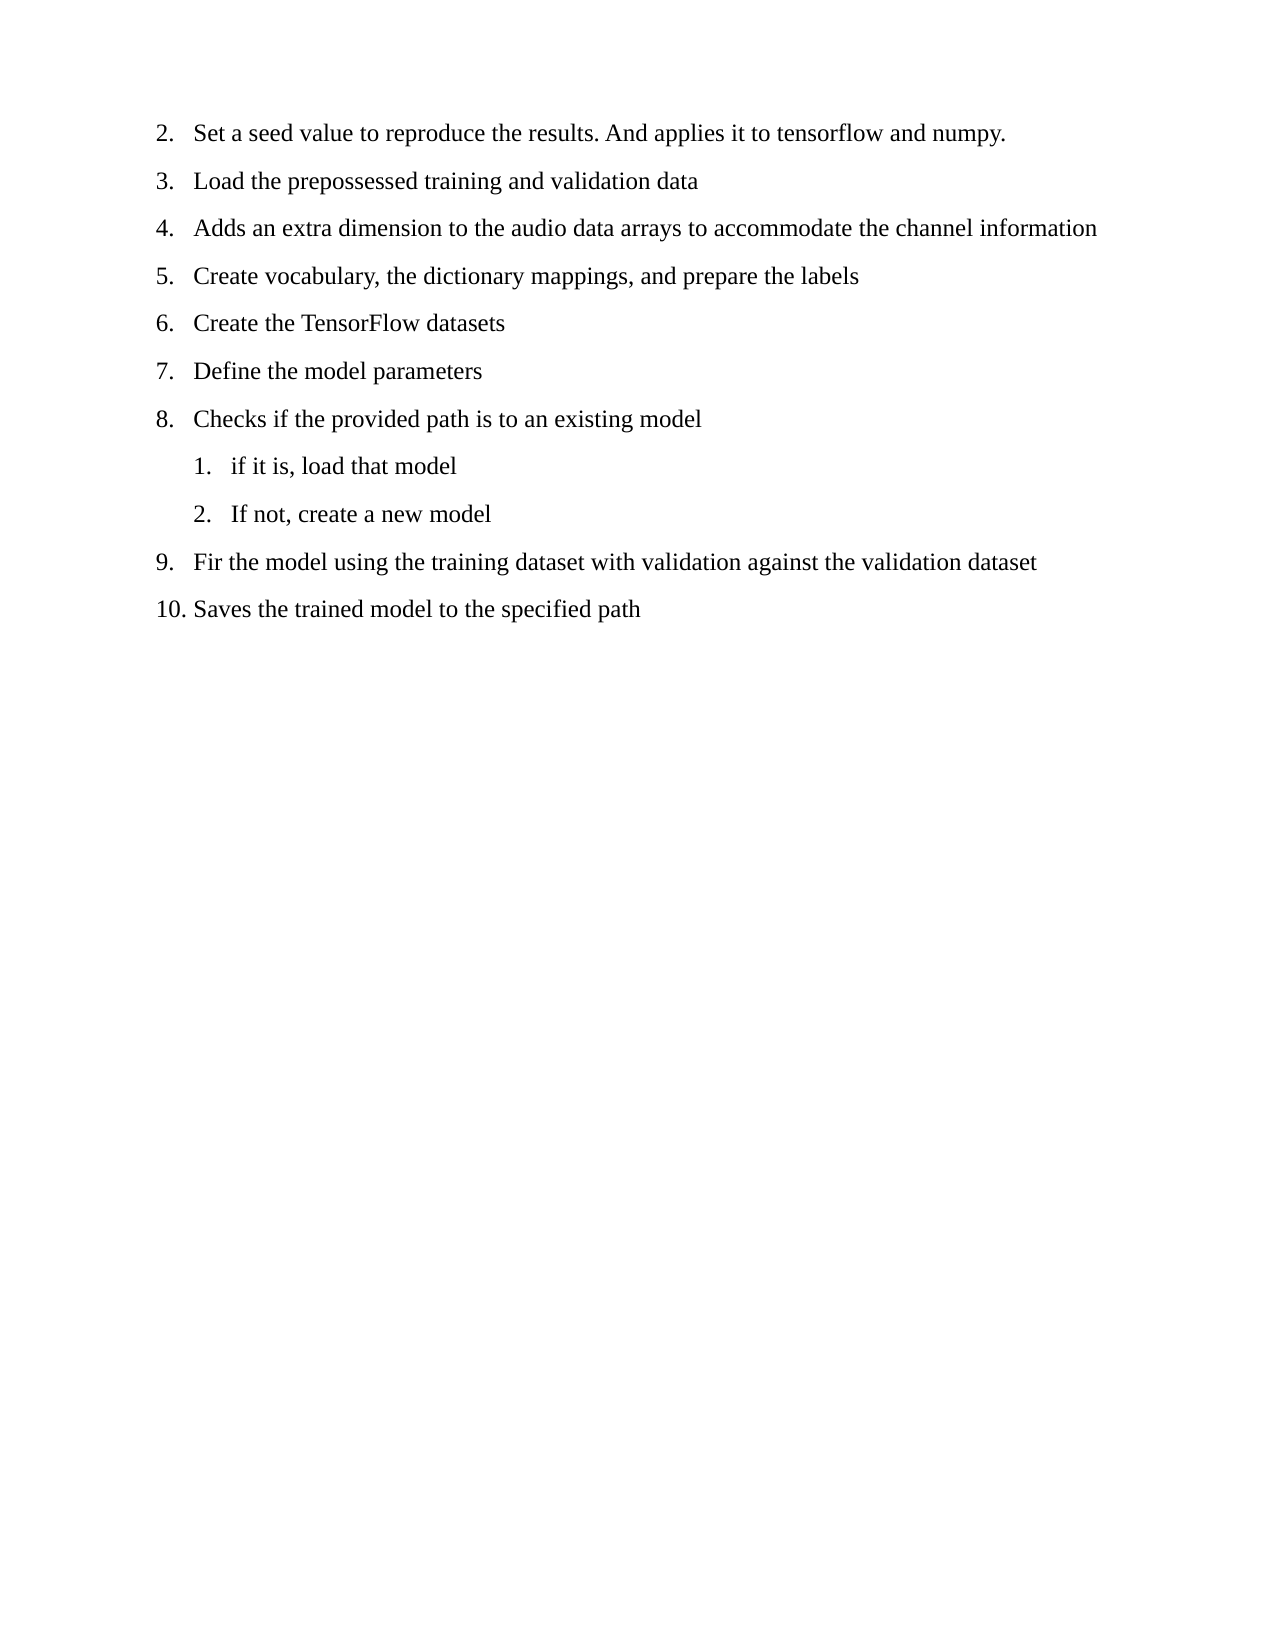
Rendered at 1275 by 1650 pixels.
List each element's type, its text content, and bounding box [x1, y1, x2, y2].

list Saves the trained model to the specified path [156, 594, 1157, 623]
list Load the prepossessed training and validation data [156, 166, 1157, 194]
list Set a seed value to reproduce the results. And applies it to tensorflow and numpy. [156, 118, 1157, 147]
list Define the model parameters [156, 356, 1157, 385]
list Create vocabulary, the dictionary mappings, and prepare the labels [156, 261, 1157, 290]
list Adds an extra dimension to the audio data arrays to accommodate the channel information [156, 213, 1157, 242]
list Checks if the provided path is to an existing model [156, 404, 1157, 432]
list Create the TensorFlow datasets [156, 308, 1157, 337]
list Fir the model using the training dataset with validation against the validation dataset [156, 547, 1157, 575]
list if it is, load that model [193, 451, 1157, 480]
list If not, create a new model [193, 499, 1157, 528]
